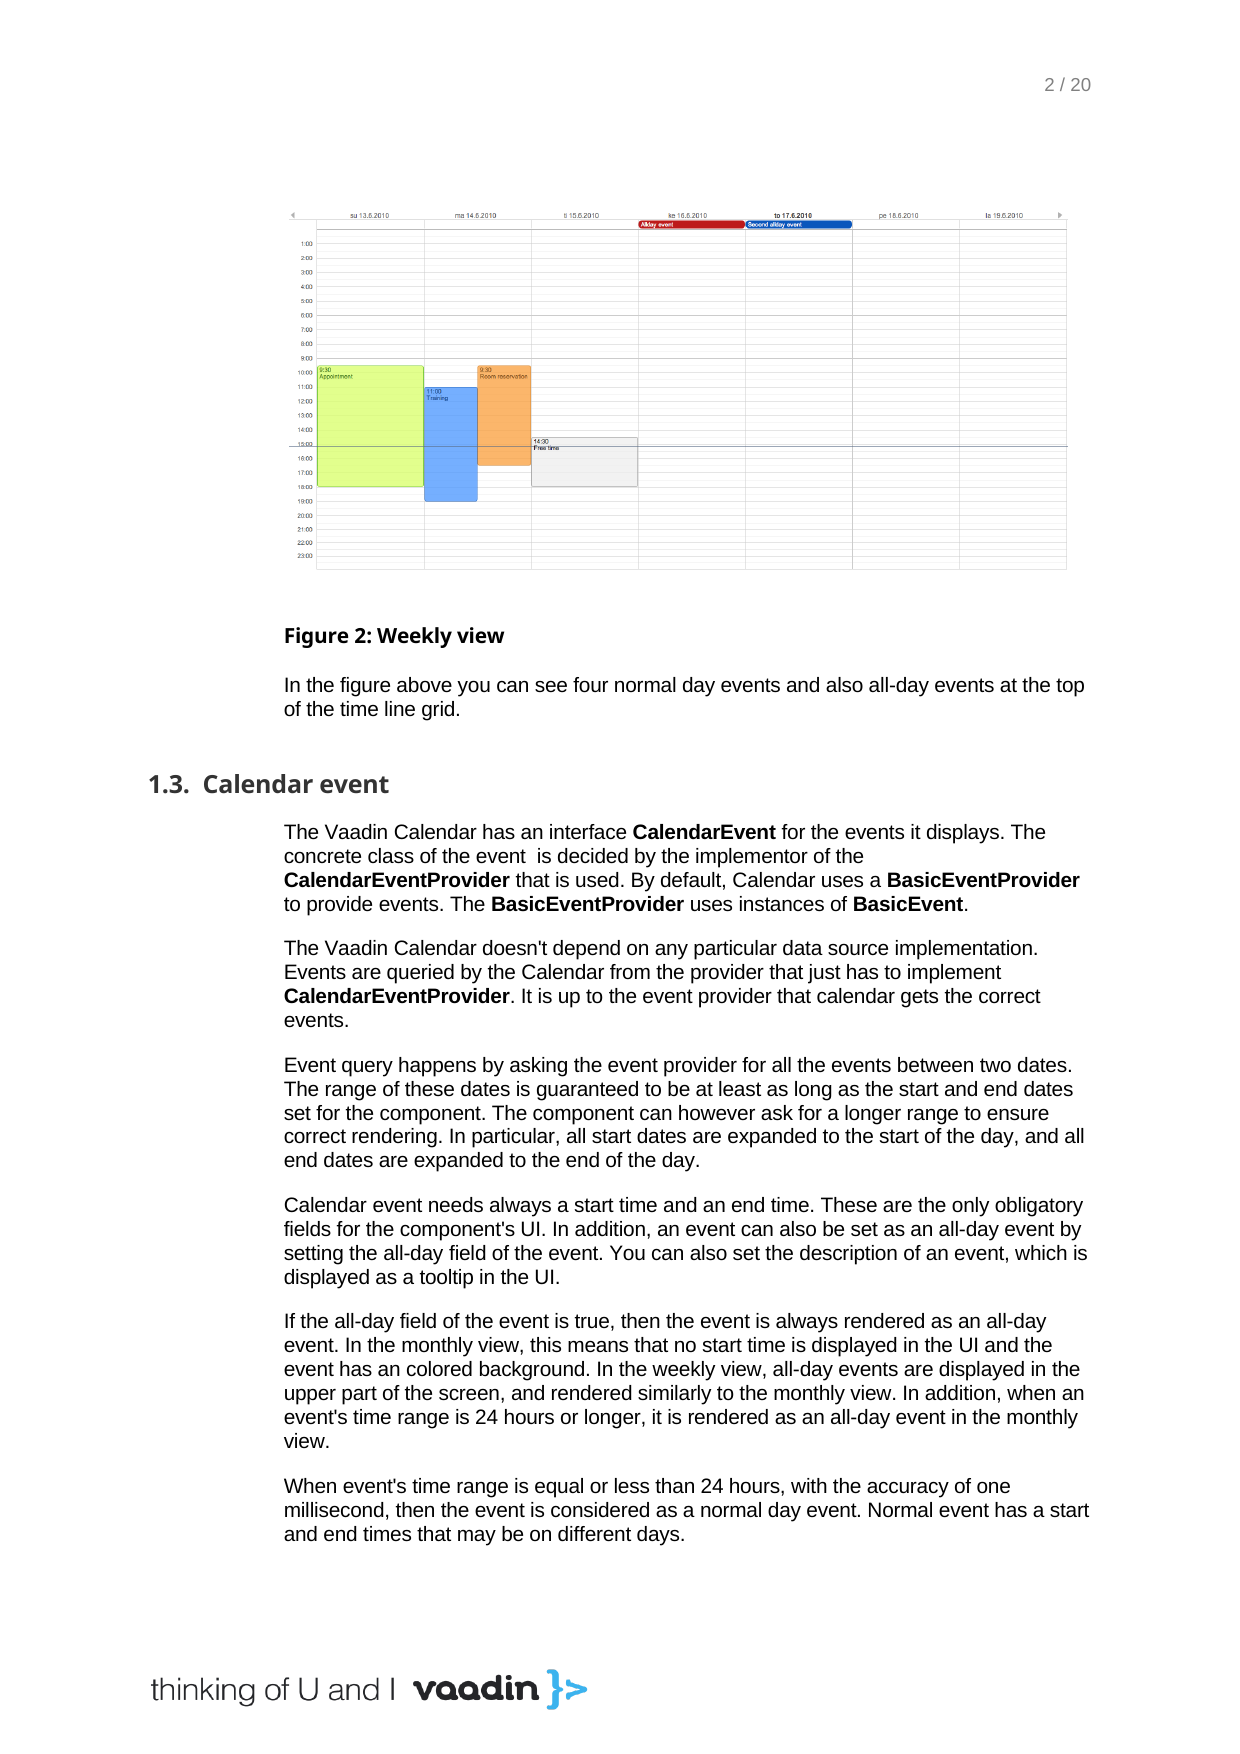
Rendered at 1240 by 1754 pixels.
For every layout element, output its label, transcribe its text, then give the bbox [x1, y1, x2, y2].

picture [150, 1665, 590, 1712]
text The Vaadin Calendar has an interface CalendarEvent for the events it displays. The concrete class of the event is decided by the implementor of the CalendarEventProvider that is used. By default, Calendar uses a BasicEventProvider to provide events. The BasicEventProvider uses instances of BasicEvent. [283, 819, 1091, 915]
text Calendar event needs always a start time and an end time. These are the only obligatory fields for the component's UI. In addition, an event can also be set as an all-day event by setting the all-day field of the event. You can also set the description of an event, which is displayed as a tooltip in the UI. [283, 1193, 1091, 1289]
text The Vaadin Calendar doesn't depend on any particular data source implementation. Events are queried by the Calendar from the provider that just has to implement CalendarEventProvider. It is up to the event provider that calendar gets the correct events. [283, 936, 1091, 1032]
subtitle Calendar event [148, 767, 1091, 801]
text Figure 2: Weekly view [283, 621, 1091, 649]
text In the figure above you can see four normal day events and also all-day events at the top of the time line grid. [283, 673, 1091, 721]
text Event query happens by asking the event provider for all the events between two dates. The range of these dates is guaranteed to be at least as long as the start and end dates set for the component. The component can however ask for a longer range to ensure correct rendering. In particular, all start dates are expanded to the start of the day, and all end dates are expanded to the end of the day. [283, 1052, 1091, 1172]
picture [284, 206, 1075, 577]
text When event's time range is equal or less than 24 hours, with the accuracy of one millisecond, then the event is considered as a normal day event. Normal event has a start and end times that may be on different days. [283, 1474, 1091, 1546]
text If the all-day field of the event is true, then the event is always rendered as an all-day event. In the monthly view, this means that no start time is displayed in the UI and the event has an colored background. In the weekly view, all-day events are displayed in the upper part of the screen, and rendered similarly to the monthly view. In addition, when an event's time range is 24 hours or longer, it is rendered as an all-day event in the monthly view. [283, 1309, 1091, 1453]
